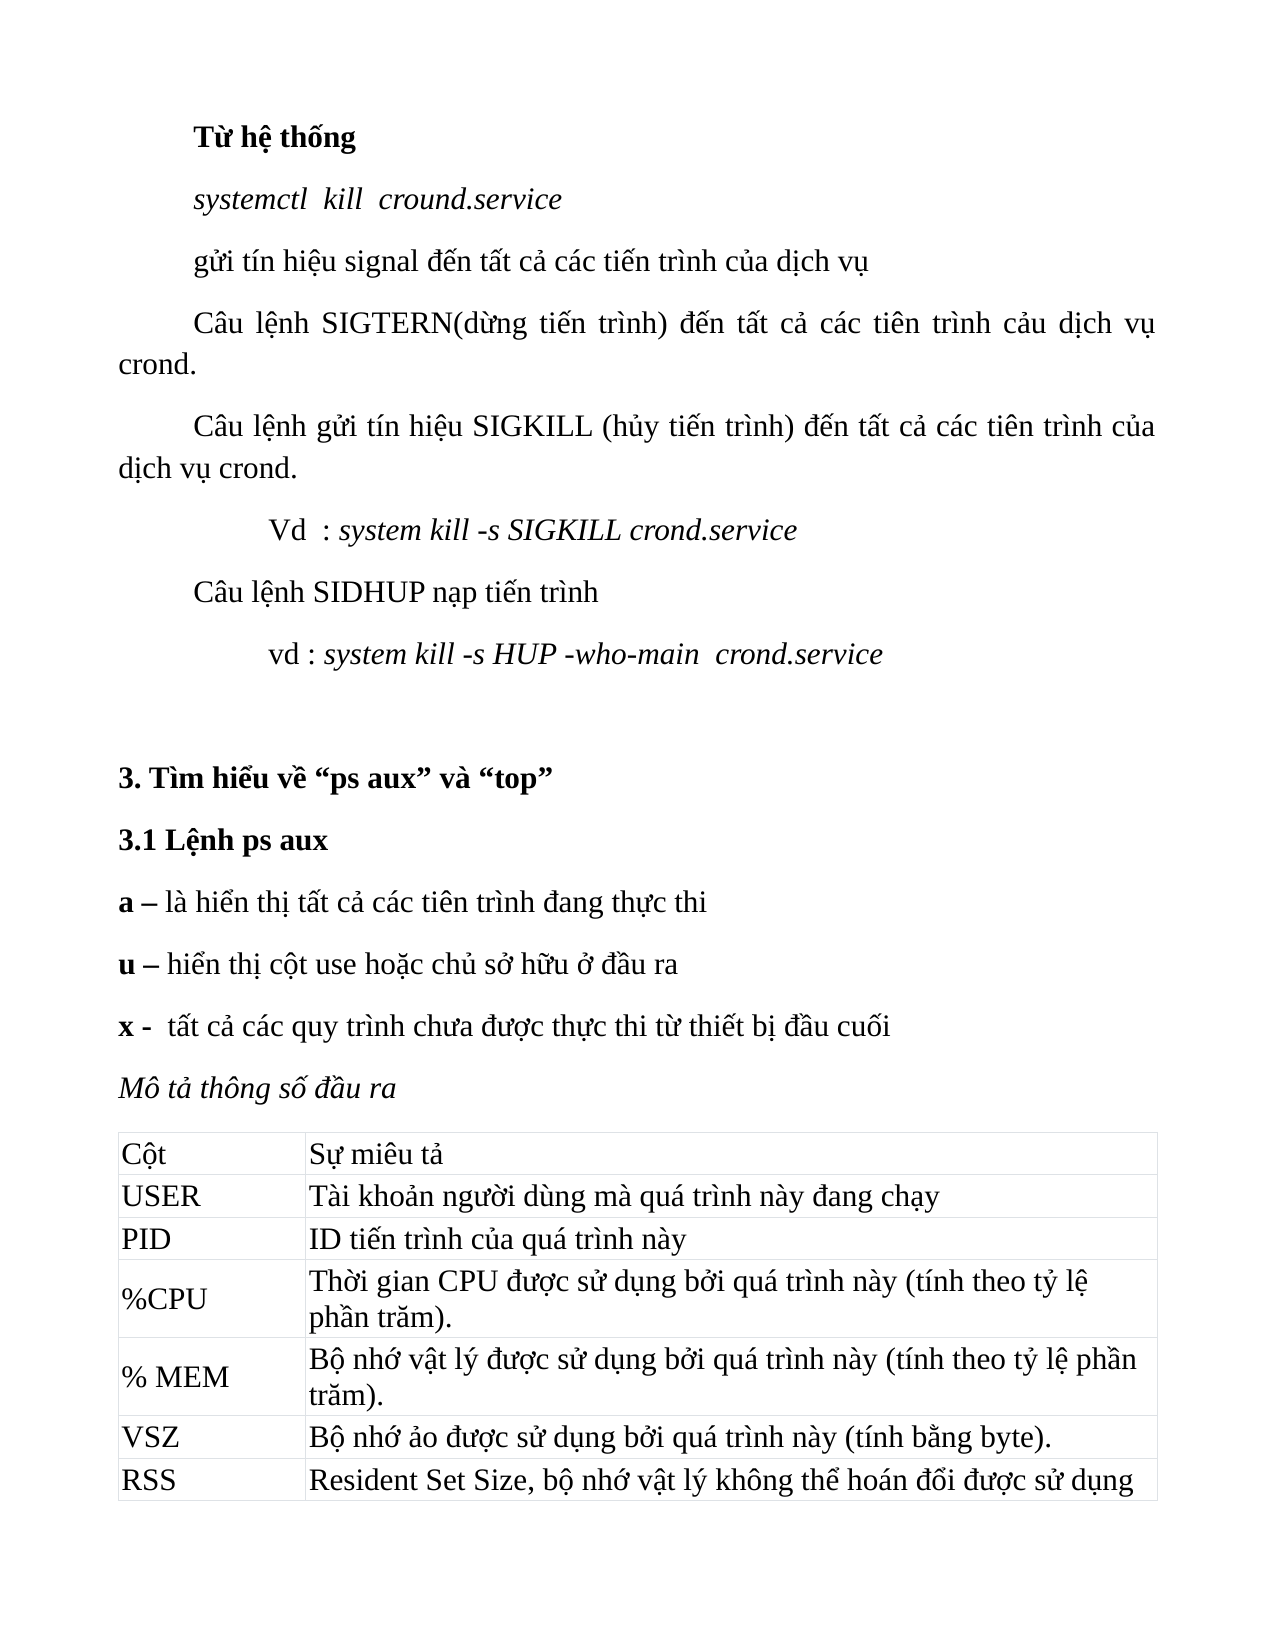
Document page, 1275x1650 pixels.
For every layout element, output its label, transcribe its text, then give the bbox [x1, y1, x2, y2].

table_cell RSS [119, 1459, 305, 1500]
table_header Sự miêu tả [306, 1133, 1157, 1174]
table_header Cột [119, 1133, 305, 1174]
text Từ hệ thống [118, 118, 1157, 154]
text Vd : system kill -s SIGKILL crond.service [118, 511, 1157, 547]
text systemctl kill cround.service [118, 180, 1157, 216]
table_cell % MEM [119, 1338, 305, 1415]
table_cell Tài khoản người dùng mà quá trình này đang chạy [306, 1175, 1157, 1216]
text vd : system kill -s HUP -who-main crond.service [118, 635, 1157, 671]
text Câu lệnh SIDHUP nạp tiến trình [118, 573, 1157, 609]
text Mô tả thông số đầu ra [118, 1070, 1157, 1106]
text a – là hiển thị tất cả các tiên trình đang thực thi [118, 883, 1157, 919]
text gửi tín hiệu signal đến tất cả các tiến trình của dịch vụ [118, 242, 1157, 278]
table_cell VSZ [119, 1416, 305, 1457]
table_cell Thời gian CPU được sử dụng bởi quá trình này (tính theo tỷ lệ phần trăm). [306, 1260, 1157, 1337]
table_cell %CPU [119, 1260, 305, 1337]
table_cell USER [119, 1175, 305, 1216]
table_cell PID [119, 1218, 305, 1259]
table_cell ID tiến trình của quá trình này [306, 1218, 1157, 1259]
text Câu lệnh SIGTERN(dừng tiến trình) đến tất cả các tiên trình cảu dịch vụ crond. [118, 304, 1157, 382]
text u – hiển thị cột use hoặc chủ sở hữu ở đầu ra [118, 946, 1157, 982]
text 3.1 Lệnh ps aux [118, 821, 1157, 857]
table_cell Resident Set Size, bộ nhớ vật lý không thể hoán đổi được sử dụng [306, 1459, 1157, 1500]
text x - tất cả các quy trình chưa được thực thi từ thiết bị đầu cuối [118, 1008, 1157, 1044]
text 3. Tìm hiểu về “ps aux” và “top” [118, 759, 1157, 795]
table_cell Bộ nhớ vật lý được sử dụng bởi quá trình này (tính theo tỷ lệ phần trăm). [306, 1338, 1157, 1415]
table_cell Bộ nhớ ảo được sử dụng bởi quá trình này (tính bằng byte). [306, 1416, 1157, 1457]
text Câu lệnh gửi tín hiệu SIGKILL (hủy tiến trình) đến tất cả các tiên trình của dịch vụ crond. [118, 408, 1157, 485]
